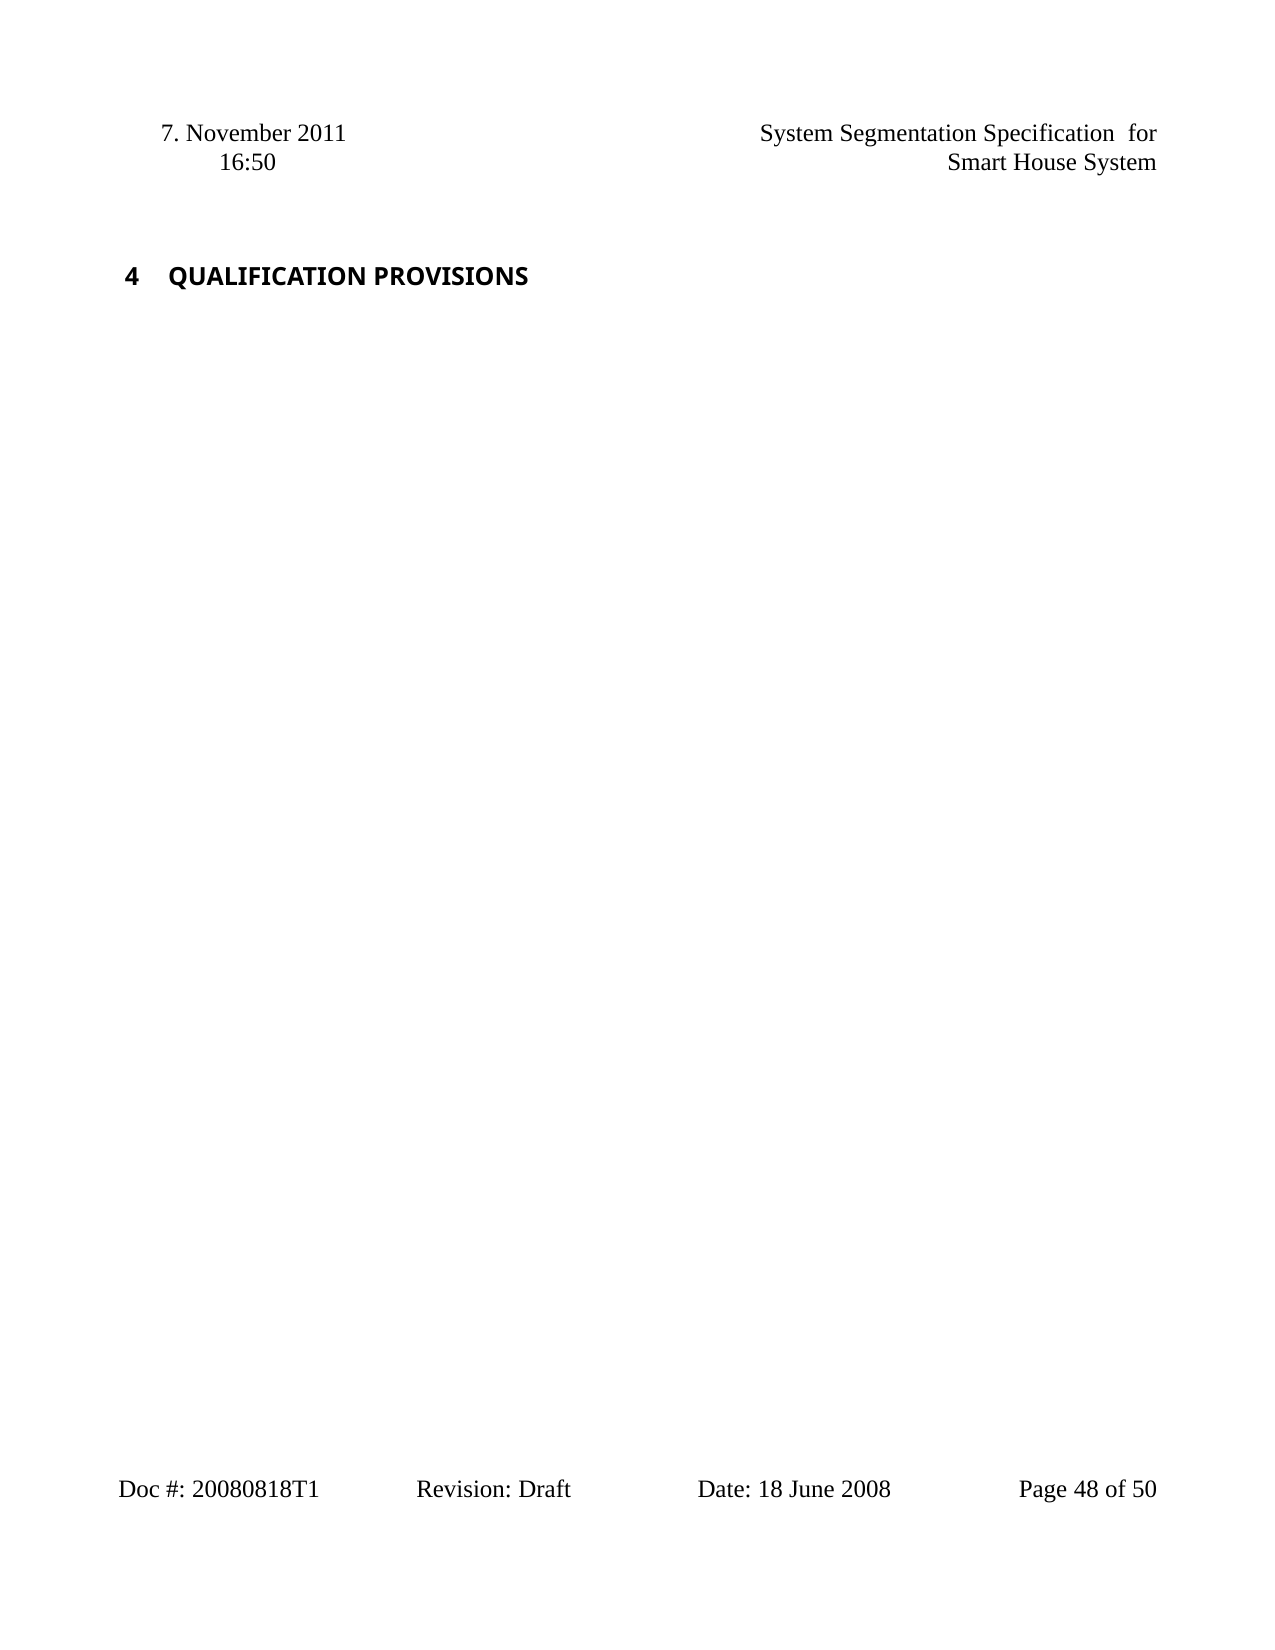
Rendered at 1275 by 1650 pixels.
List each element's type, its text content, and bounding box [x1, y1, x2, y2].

subtitle Qualification Provisions [118, 259, 1157, 293]
